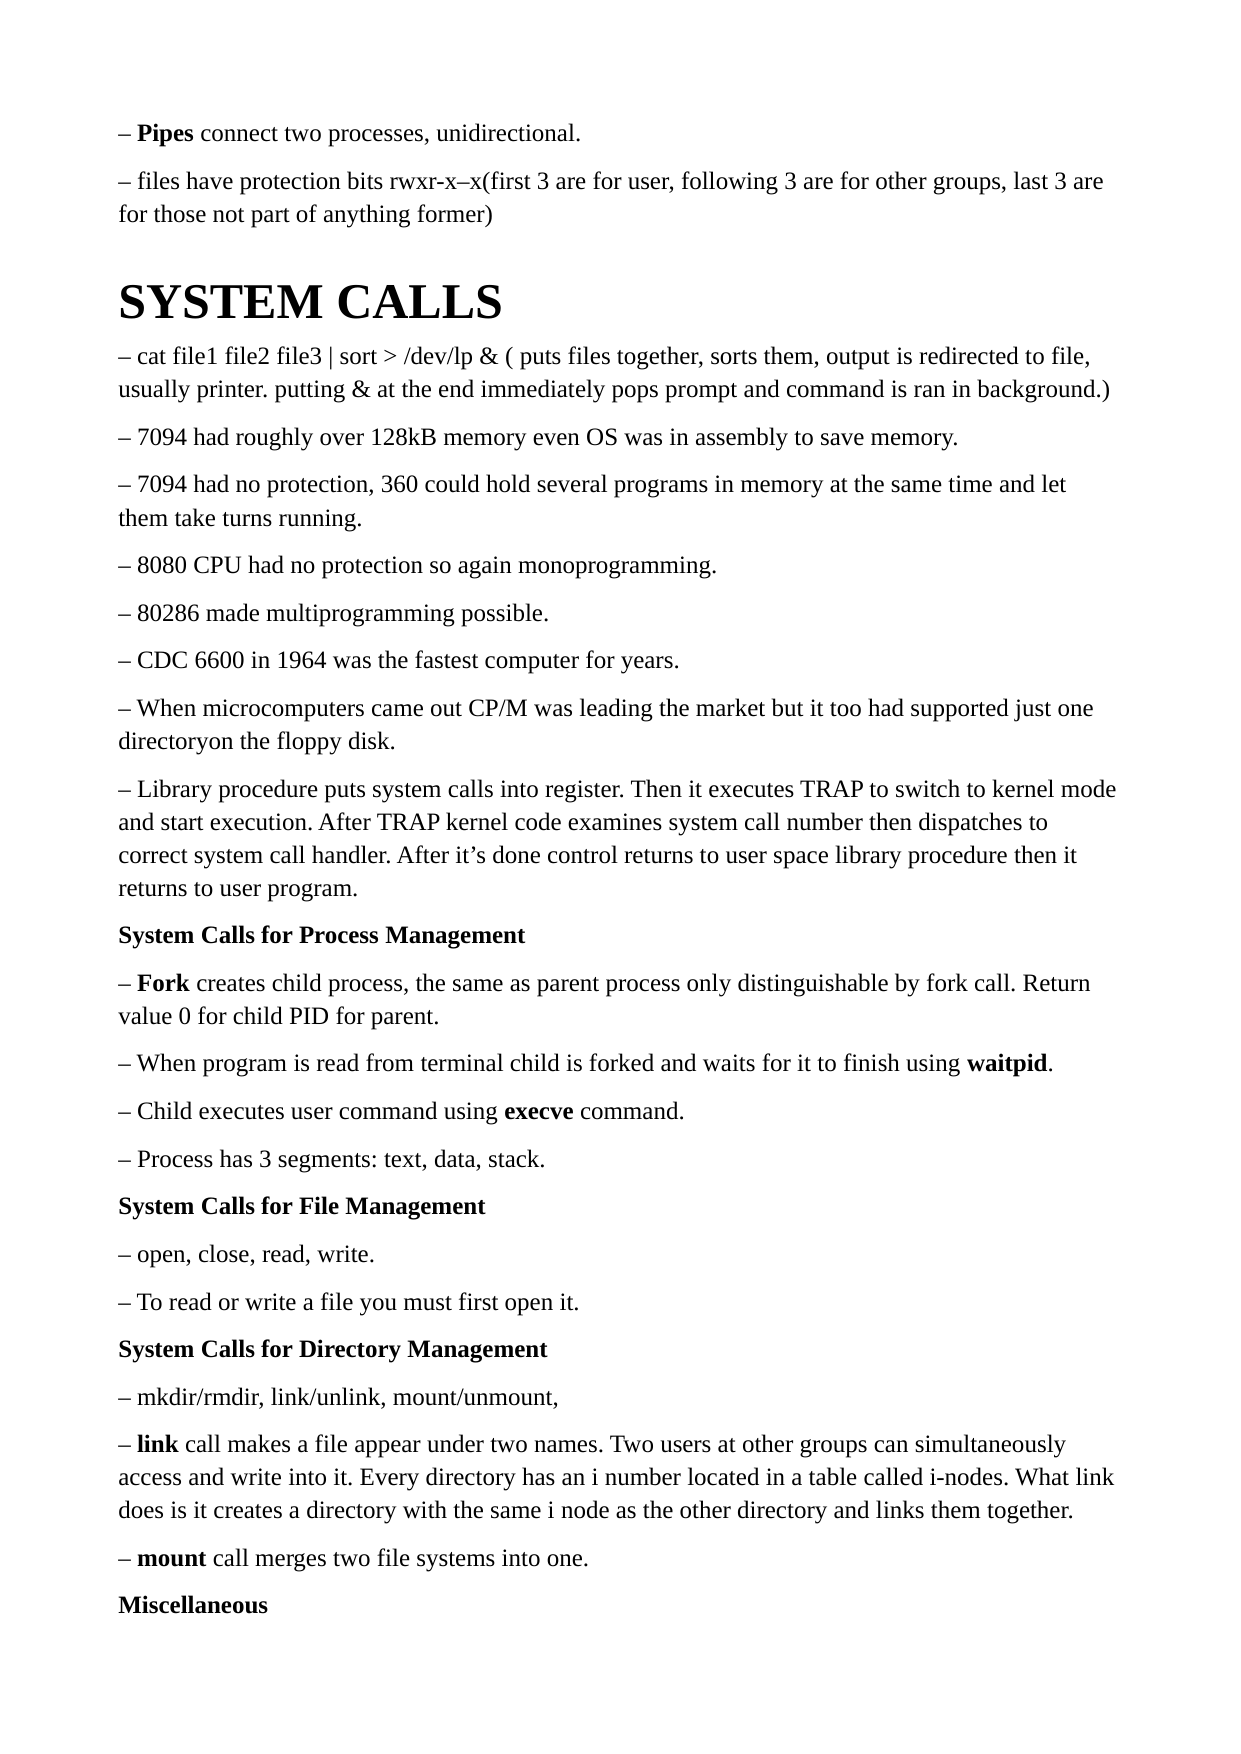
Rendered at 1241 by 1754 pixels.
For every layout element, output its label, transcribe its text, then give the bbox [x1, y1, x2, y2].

text – When microcomputers came out CP/M was leading the market but it too had supported just one directoryon the floppy disk. [118, 693, 1122, 755]
text System Calls for Process Management [118, 920, 1122, 949]
text – 7094 had no protection, 360 could hold several programs in memory at the same time and let them take turns running. [118, 469, 1122, 531]
text – Library procedure puts system calls into register. Then it executes TRAP to switch to kernel mode and start execution. After TRAP kernel code examines system call number then dispatches to correct system call handler. After it’s done control returns to user space library procedure then it returns to user program. [118, 774, 1122, 901]
text – Fork creates child process, the same as parent process only distinguishable by fork call. Return value 0 for child PID for parent. [118, 968, 1122, 1030]
text System Calls for File Management [118, 1191, 1122, 1220]
text – 8080 CPU had no protection so again monoprogramming. [118, 550, 1122, 579]
text – link call makes a file appear under two names. Two users at other groups can simultaneously access and write into it. Every directory has an i number located in a table called i-nodes. What link does is it creates a directory with the same i node as the other directory and links them together. [118, 1429, 1122, 1524]
text – Process has 3 segments: text, data, stack. [118, 1144, 1122, 1172]
text – CDC 6600 in 1964 was the fastest computer for years. [118, 645, 1122, 674]
text – mount call merges two file systems into one. [118, 1543, 1122, 1572]
text System Calls for Directory Management [118, 1334, 1122, 1363]
text – 7094 had roughly over 128kB memory even OS was in assembly to save memory. [118, 422, 1122, 451]
text Miscellaneous [118, 1591, 1122, 1619]
text – Pipes connect two processes, unidirectional. [118, 118, 1122, 147]
text – cat file1 file2 file3 | sort > /dev/lp & ( puts files together, sorts them, output is redirected to file, usually printer. putting & at the end immediately pops prompt and command is ran in background.) [118, 341, 1122, 403]
text – open, close, read, write. [118, 1239, 1122, 1268]
text – files have protection bits rwxr-x–x(first 3 are for user, following 3 are for other groups, last 3 are for those not part of anything former) [118, 166, 1122, 227]
text – To read or write a file you must first open it. [118, 1287, 1122, 1315]
text – 80286 made multiprogramming possible. [118, 598, 1122, 627]
text – Child executes user command using execve command. [118, 1096, 1122, 1125]
text – mkdir/rmdir, link/unlink, mount/unmount, [118, 1382, 1122, 1411]
text – When program is read from terminal child is forked and waits for it to finish using waitpid. [118, 1048, 1122, 1077]
subtitle SYSTEM CALLS [118, 271, 1122, 329]
